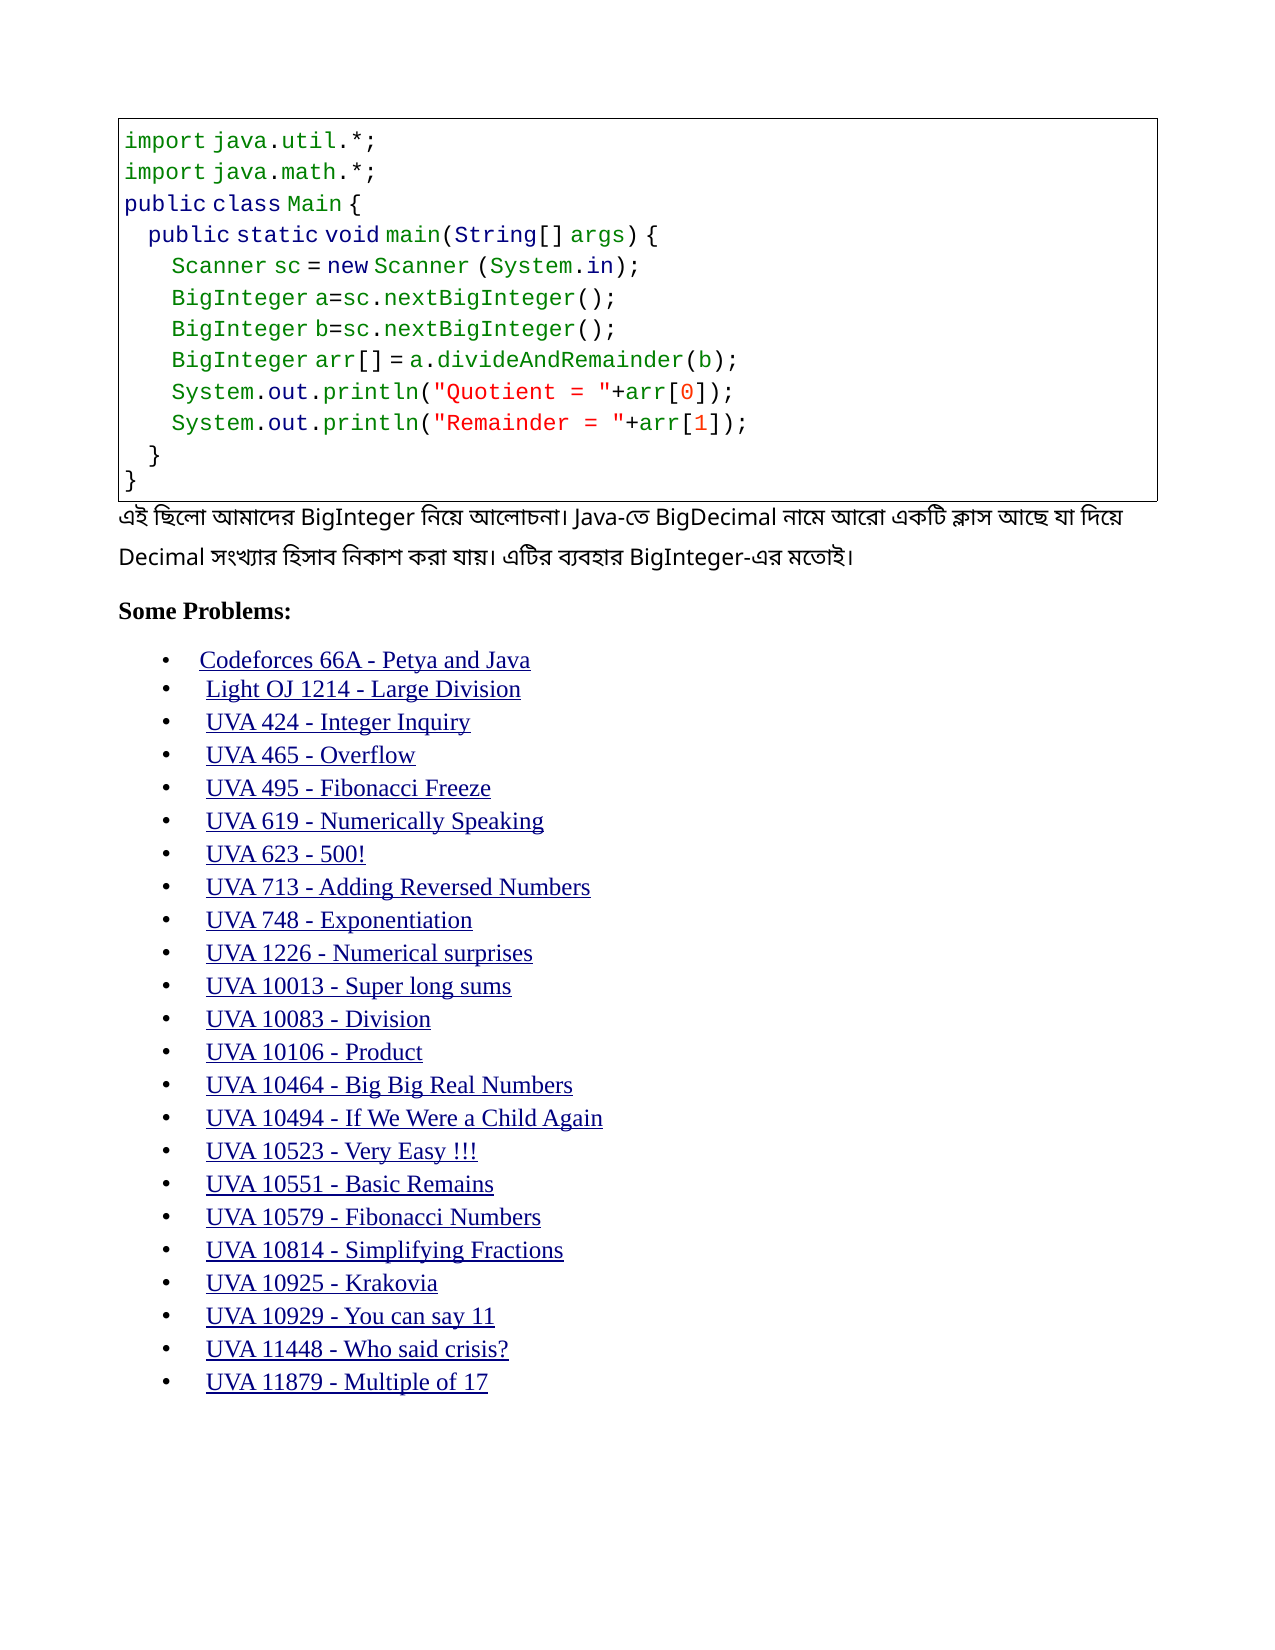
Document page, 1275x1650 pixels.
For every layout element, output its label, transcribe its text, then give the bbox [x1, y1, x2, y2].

list UVA 424 - Integer Inquiry [162, 707, 1157, 736]
text Some Problems: [118, 596, 1157, 625]
list Codeforces 66A - Petya and Java [162, 645, 1157, 674]
list UVA 10814 - Simplifying Fractions [162, 1235, 1157, 1264]
list UVA 10551 - Basic Remains [162, 1169, 1157, 1198]
table_header import java.util.*; import java.math.*; public class Main { public static void main(String[] args) { Scanner sc = new Scanner (System.in); BigInteger a=sc.nextBigInteger(); BigInteger b=sc.nextBigInteger(); BigInteger arr[] = a.divideAndRemainder(b); System.out.println("Quotient = "+arr[0]); System.out.println("Remainder = "+arr[1]); } } [119, 119, 1157, 501]
list UVA 11448 - Who said crisis? [162, 1334, 1157, 1363]
list UVA 748 - Exponentiation [162, 905, 1157, 934]
list UVA 623 - 500! [162, 839, 1157, 868]
list UVA 10579 - Fibonacci Numbers [162, 1202, 1157, 1231]
list UVA 1226 - Numerical surprises [162, 938, 1157, 967]
list UVA 10494 - If We Were a Child Again [162, 1103, 1157, 1132]
text এই ছিলো আমাদের BigInteger নিয়ে আলোচনা। Java-তে BigDecimal নামে আরো একটি ক্লাস আছে যা দিয়ে Decimal সংখ্যার হিসাব নিকাশ করা যায়। এটির ব্যবহার BigInteger-এর মতোই। [118, 502, 1157, 574]
list UVA 619 - Numerically Speaking [162, 806, 1157, 834]
list UVA 10523 - Very Easy !!! [162, 1136, 1157, 1165]
list UVA 10925 - Krakovia [162, 1268, 1157, 1297]
list UVA 11879 - Multiple of 17 [162, 1367, 1157, 1396]
list UVA 10083 - Division [162, 1004, 1157, 1033]
list UVA 10464 - Big Big Real Numbers [162, 1070, 1157, 1099]
list UVA 10929 - You can say 11 [162, 1301, 1157, 1330]
list UVA 10013 - Super long sums [162, 971, 1157, 1000]
list UVA 10106 - Product [162, 1037, 1157, 1066]
list UVA 465 - Overflow [162, 740, 1157, 768]
list Light OJ 1214 - Large Division [162, 674, 1157, 702]
list UVA 713 - Adding Reversed Numbers [162, 872, 1157, 901]
list UVA 495 - Fibonacci Freeze [162, 773, 1157, 802]
